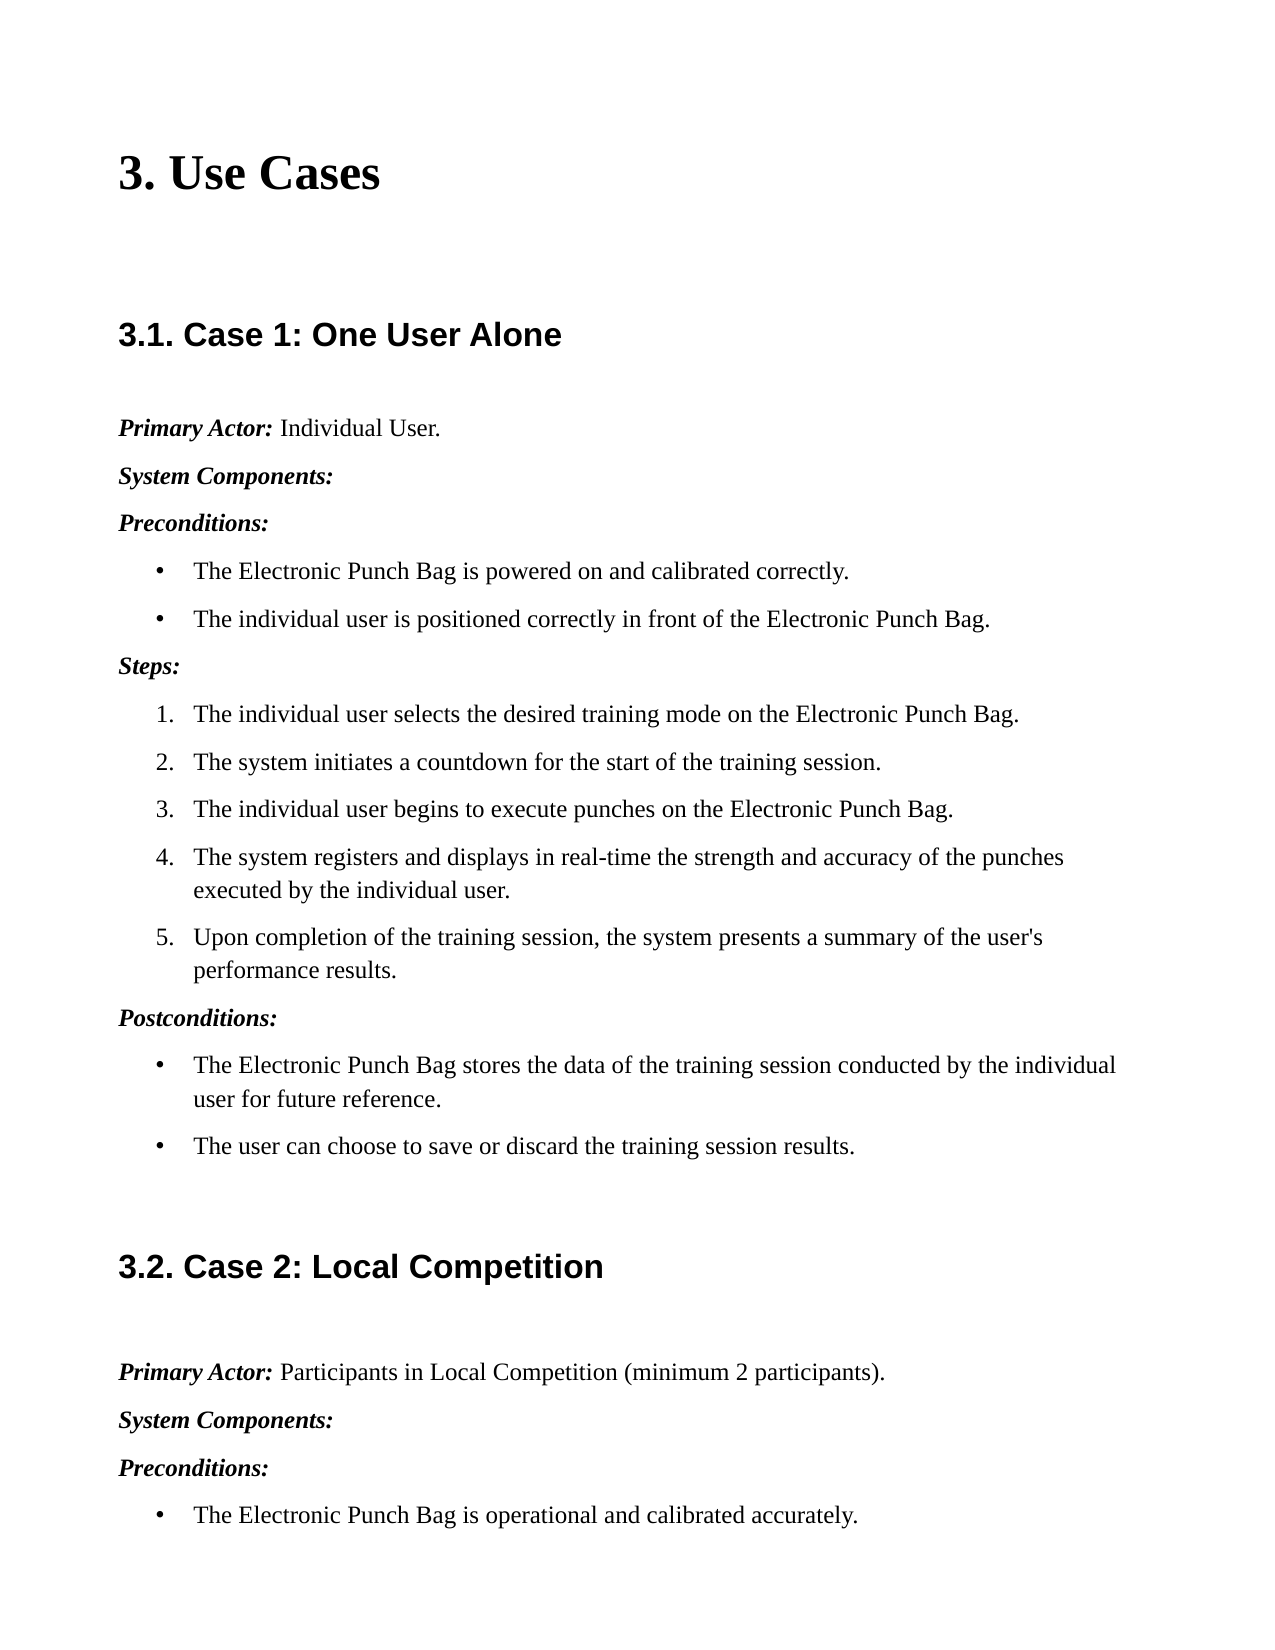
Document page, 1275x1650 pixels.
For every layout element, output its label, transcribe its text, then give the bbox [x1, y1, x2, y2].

list The user can choose to save or discard the training session results. [156, 1131, 1157, 1160]
list The Electronic Punch Bag stores the data of the training session conducted by the individual user for future reference. [156, 1051, 1157, 1112]
text Primary Actor: Participants in Local Competition (minimum 2 participants). [118, 1357, 1157, 1386]
text Postconditions: [118, 1003, 1157, 1032]
text System Components: [118, 461, 1157, 490]
list The system initiates a countdown for the start of the training session. [156, 747, 1157, 775]
list The individual user begins to execute punches on the Electronic Punch Bag. [156, 794, 1157, 823]
text Preconditions: [118, 1453, 1157, 1481]
subtitle 3. Use Cases [118, 143, 1157, 201]
list The system registers and displays in real-time the strength and accuracy of the punches executed by the individual user. [156, 842, 1157, 903]
text Steps: [118, 651, 1157, 680]
list The individual user selects the desired training mode on the Electronic Punch Bag. [156, 699, 1157, 728]
list The Electronic Punch Bag is powered on and calibrated correctly. [156, 556, 1157, 585]
list Upon completion of the training session, the system presents a summary of the user's performance results. [156, 922, 1157, 984]
text Preconditions: [118, 508, 1157, 537]
subtitle 3.1. Case 1: One User Alone [118, 314, 1157, 353]
text Primary Actor: Individual User. [118, 413, 1157, 442]
list The Electronic Punch Bag is operational and calibrated accurately. [156, 1500, 1157, 1529]
text System Components: [118, 1405, 1157, 1434]
list The individual user is positioned correctly in front of the Electronic Punch Bag. [156, 604, 1157, 632]
subtitle 3.2. Case 2: Local Competition [118, 1247, 1157, 1286]
